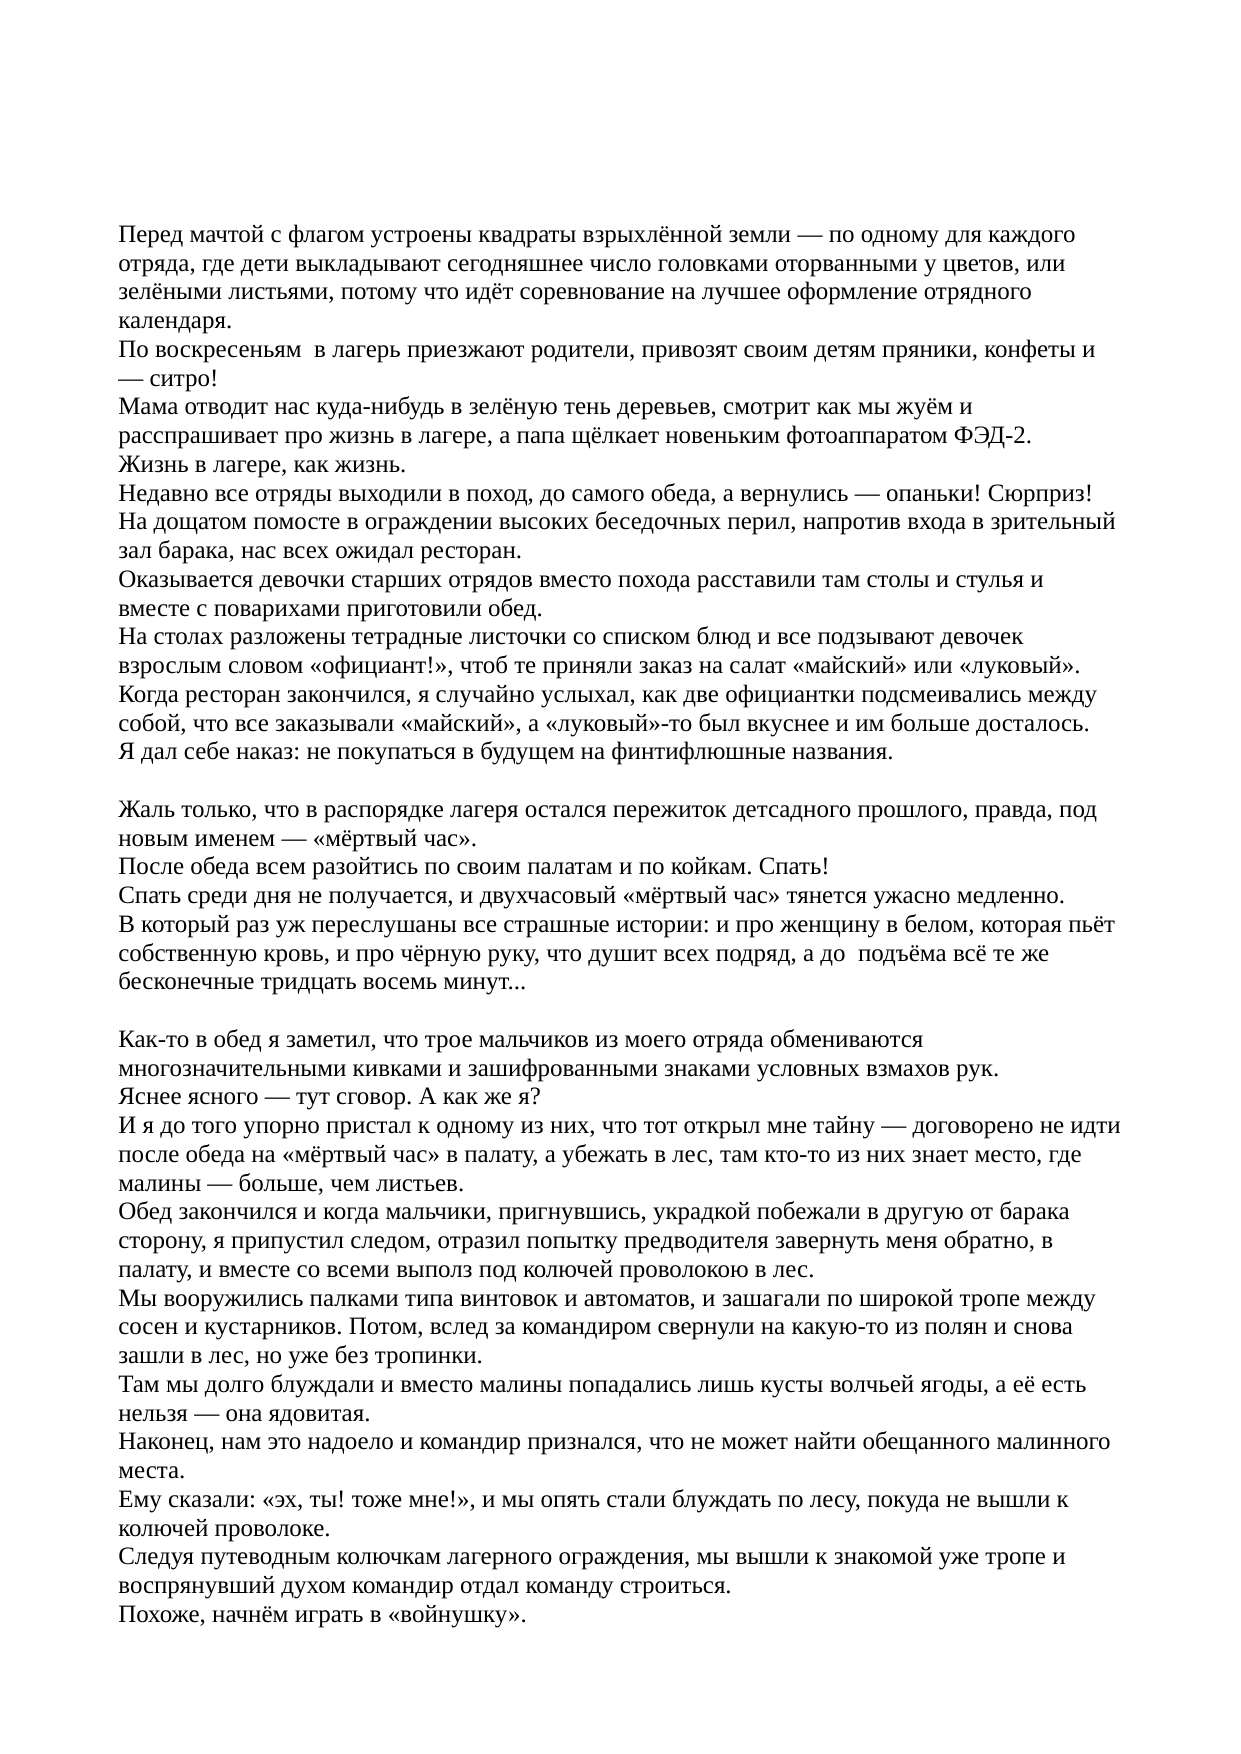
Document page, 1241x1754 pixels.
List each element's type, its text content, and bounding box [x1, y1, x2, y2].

text Я дал себе наказ: не покупаться в будущем на финтифлюшные названия. [118, 736, 1122, 765]
text Оказывается девочки старших отрядов вместо похода расставили там столы и стулья и вместе с поварихами приготовили обед. [118, 564, 1122, 621]
text После обеда всем разойтись по своим палатам и по койкам. Спать! [118, 851, 1122, 880]
text Жизнь в лагере, как жизнь. [118, 449, 1122, 478]
text Наконец, нам это надоело и командир признался, что не может найти обещанного малинного места. [118, 1426, 1122, 1484]
text Перед мачтой с флагом устроены квадраты взрыхлённой земли — по одному для каждого отряда, где дети выкладывают сегодняшнее число головками оторванными у цветов, или зелёными листьями, потому что идёт соревнование на лучшее оформление отрядного календаря. [118, 219, 1122, 334]
text На столах разложены тетрадные листочки со списком блюд и все подзывают девочек взрослым словом «официант!», чтоб те приняли заказ на салат «майский» или «луковый». [118, 621, 1122, 679]
text Ему сказали: «эх, ты! тоже мне!», и мы опять стали блуждать по лесу, покуда не вышли к колючей проволоке. [118, 1484, 1122, 1541]
text На дощатом помосте в ограждении высоких беседочных перил, напротив входа в зрительный зал барака, нас всех ожидал ресторан. [118, 506, 1122, 564]
text Мы вооружились палками типа винтовок и автоматов, и зашагали по широкой тропе между сосен и кустарников. Потом, вслед за командиром свернули на какую-то из полян и снова зашли в лес, но уже без тропинки. [118, 1283, 1122, 1369]
text Мама отводит нас куда-нибудь в зелёную тень деревьев, смотрит как мы жуём и расспрашивает про жизнь в лагере, а папа щёлкает новеньким фотоаппаратом ФЭД-2. [118, 391, 1122, 449]
text По воскресеньям в лагерь приезжают родители, привозят своим детям пряники, конфеты и — ситро! [118, 334, 1122, 391]
text И я до того упорно пристал к одному из них, что тот открыл мне тайну — договорено не идти после обеда на «мёртвый час» в палату, а убежать в лес, там кто-то из них знает место, где малины — больше, чем листьев. [118, 1110, 1122, 1196]
text Спать среди дня не получается, и двухчасовый «мёртвый час» тянется ужасно медленно. [118, 880, 1122, 909]
text Обед закончился и когда мальчики, пригнувшись, украдкой побежали в другую от барака сторону, я припустил следом, отразил попытку предводителя завернуть меня обратно, в палату, и вместе со всеми выполз под колючей проволокою в лес. [118, 1196, 1122, 1283]
text Как-то в обед я заметил, что трое мальчиков из моего отряда обмениваются многозначительными кивками и зашифрованными знаками условных взмахов рук. [118, 1024, 1122, 1081]
text Недавно все отряды выходили в поход, до самого обеда, а вернулись — опаньки! Сюрприз! [118, 478, 1122, 506]
text В который раз уж переслушаны все страшные истории: и про женщину в белом, которая пьёт собственную кровь, и про чёрную руку, что душит всех подряд, а до подъёма всё те же бесконечные тридцать восемь минут... [118, 909, 1122, 995]
text Яснее ясного — тут сговор. А как же я? [118, 1081, 1122, 1110]
text Следуя путеводным колючкам лагерного ограждения, мы вышли к знакомой уже тропе и воспрянувший духом командир отдал команду строиться. [118, 1541, 1122, 1599]
text Там мы долго блуждали и вместо малины попадались лишь кусты волчьей ягоды, а её есть нельзя — она ядовитая. [118, 1369, 1122, 1426]
text Когда ресторан закончился, я случайно услыхал, как две официантки подсмеивались между собой, что все заказывали «майский», а «луковый»-то был вкуснее и им больше досталось. [118, 679, 1122, 736]
text Жаль только, что в распорядке лагеря остался пережиток детсадного прошлого, правда, под новым именем — «мёртвый час». [118, 794, 1122, 851]
text Похоже, начнём играть в «войнушку». [118, 1599, 1122, 1628]
